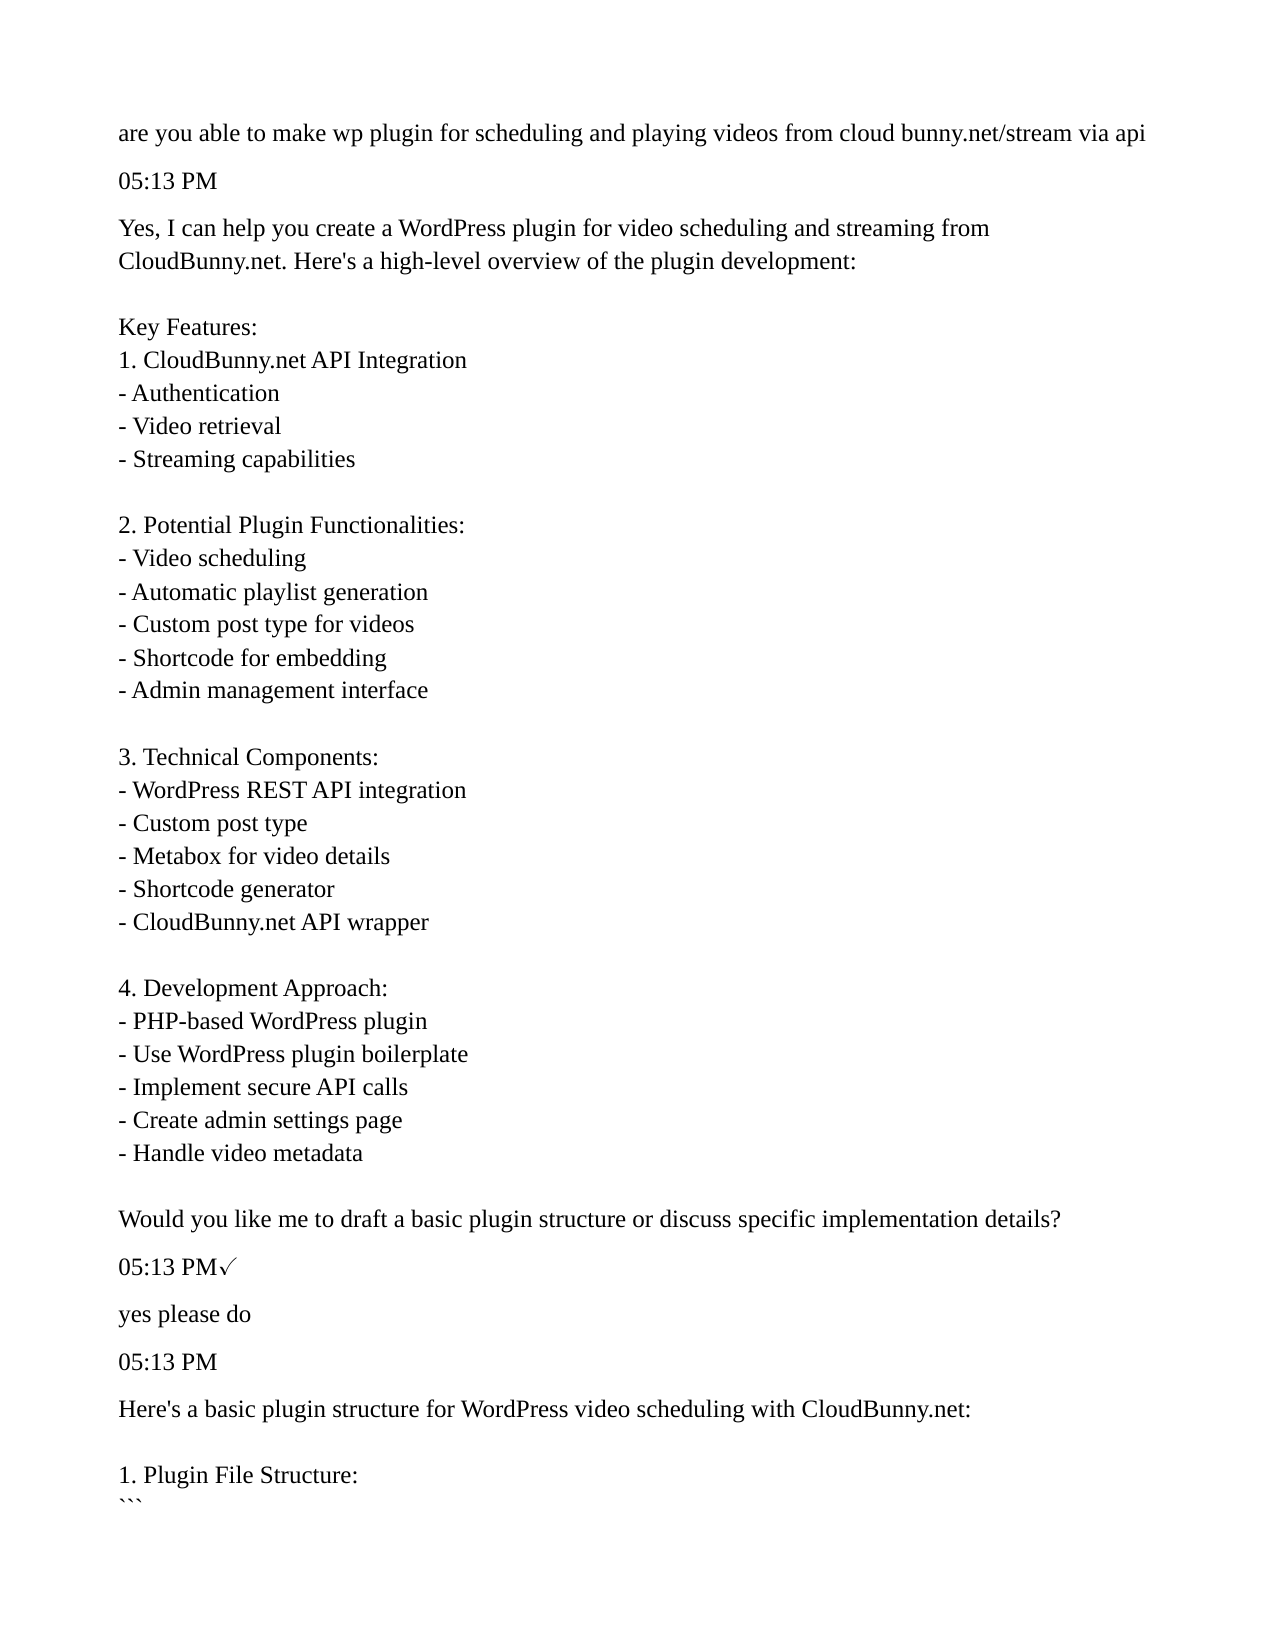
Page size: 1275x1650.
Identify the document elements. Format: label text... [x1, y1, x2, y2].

text Here's a basic plugin structure for WordPress video scheduling with CloudBunny.net: 1. Plugin File Structure: ``` [118, 1394, 1157, 1522]
text 05:13 PM [118, 166, 1157, 194]
text Yes, I can help you create a WordPress plugin for video scheduling and streaming from CloudBunny.net. Here's a high-level overview of the plugin development: Key Features: 1. CloudBunny.net API Integration - Authentication - Video retrieval - Streaming capabilities 2. Potential Plugin Functionalities: - Video scheduling - Automatic playlist generation - Custom post type for videos - Shortcode for embedding - Admin management interface 3. Technical Components: - WordPress REST API integration - Custom post type - Metabox for video details - Shortcode generator - CloudBunny.net API wrapper 4. Development Approach: - PHP-based WordPress plugin - Use WordPress plugin boilerplate - Implement secure API calls - Create admin settings page - Handle video metadata Would you like me to draft a basic plugin structure or discuss specific implementation details? [118, 213, 1157, 1233]
text are you able to make wp plugin for scheduling and playing videos from cloud bunny.net/stream via api [118, 118, 1157, 147]
text yes please do [118, 1299, 1157, 1328]
text 05:13 PM✓ [118, 1252, 1157, 1280]
text 05:13 PM [118, 1347, 1157, 1376]
